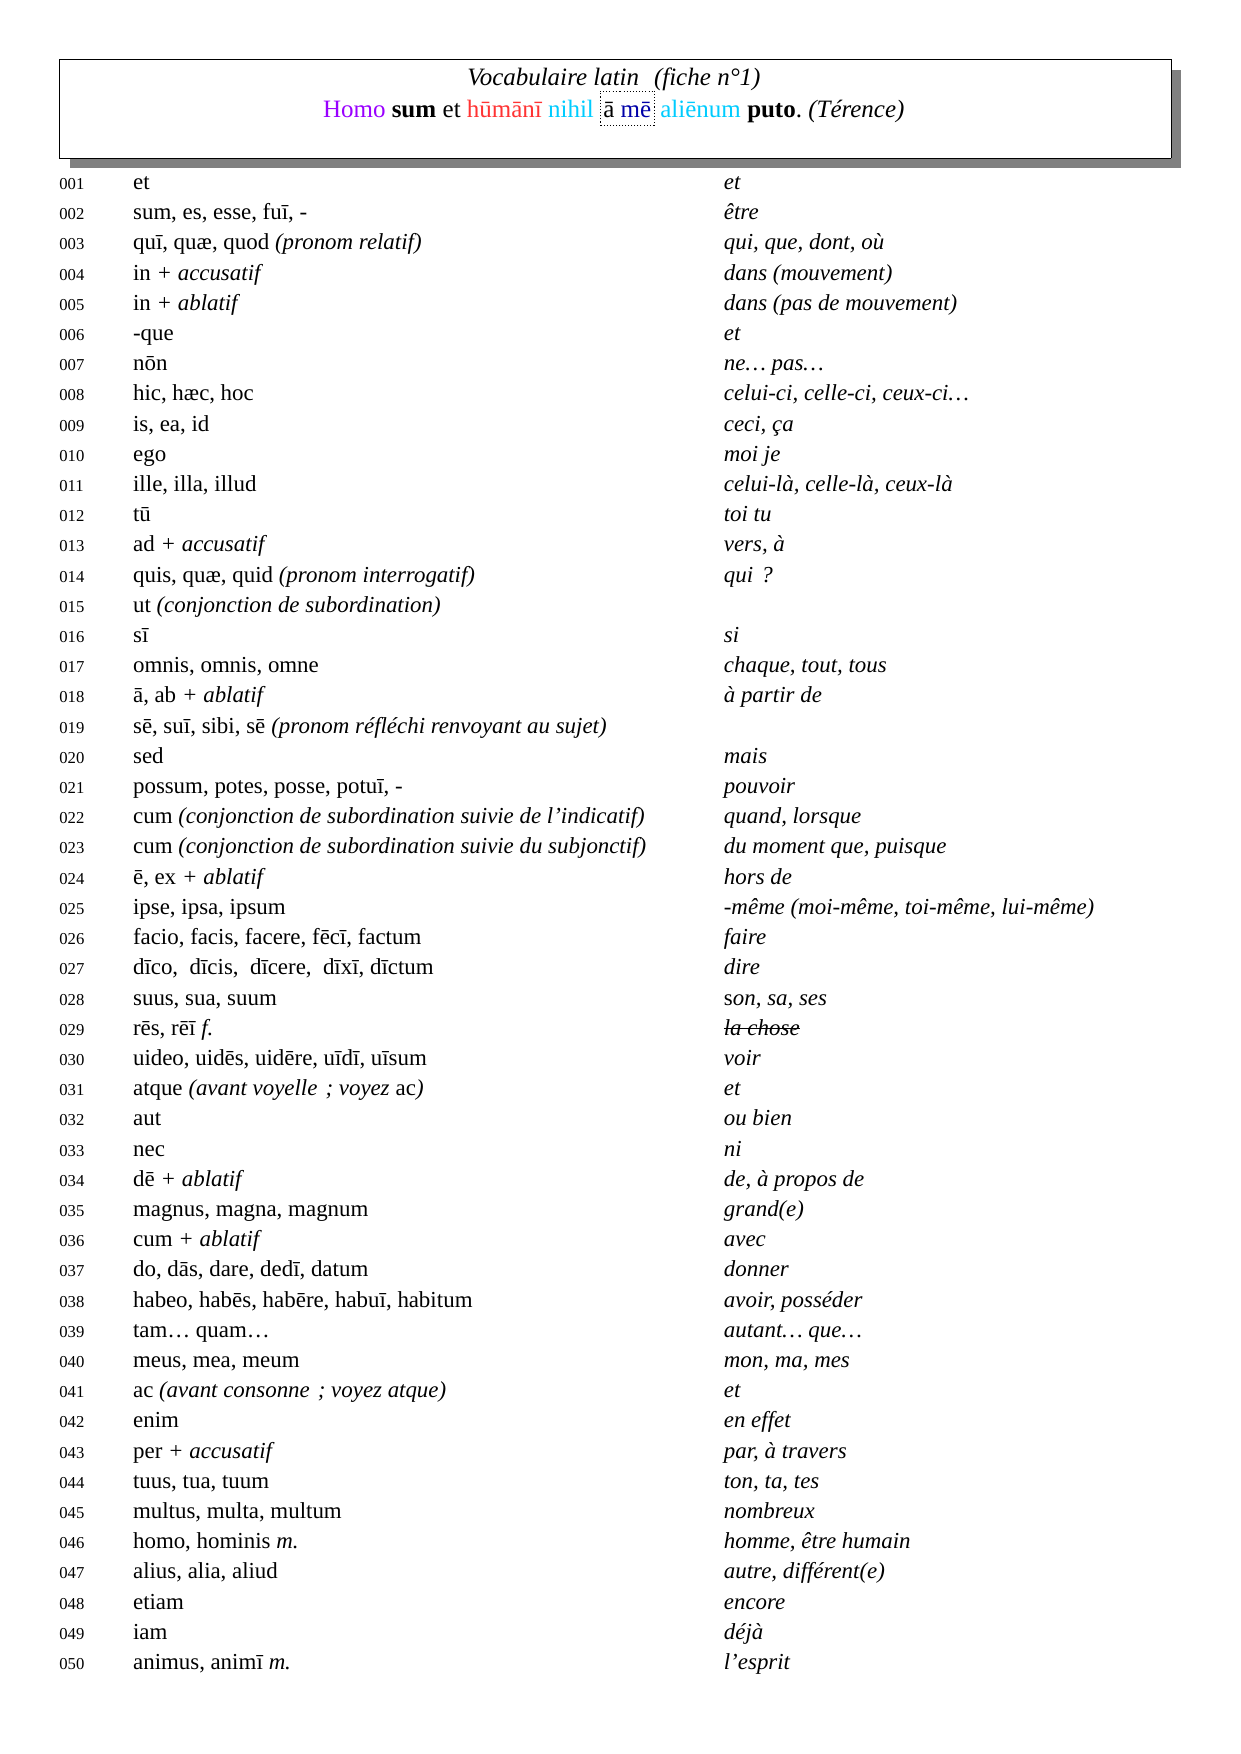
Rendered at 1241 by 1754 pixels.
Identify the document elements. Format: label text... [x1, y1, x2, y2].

text 003 quī, quæ, quod (pronom relatif) qui, que, dont, où [59, 228, 1181, 255]
text 025 ipse, ipsa, ipsum -même (moi-même, toi-même, lui-même) [59, 893, 1181, 919]
text 049 iam déjà [59, 1618, 1181, 1644]
text 038 habeo, habēs, habēre, habuī, habitum avoir, posséder [59, 1286, 1181, 1312]
text 050 animus, animī m. l’esprit [59, 1648, 1181, 1674]
text 034 dē + ablatif de, à propos de [59, 1165, 1181, 1191]
text 017 omnis, omnis, omne chaque, tout, tous [59, 651, 1181, 678]
text 020 sed mais [59, 742, 1181, 768]
text 032 aut ou bien [59, 1104, 1181, 1131]
text 029 rēs, rēī f. la chose [59, 1014, 1181, 1040]
text 043 per + accusatif par, à travers [59, 1437, 1181, 1463]
text 008 hic, hæc, hoc celui-ci, celle-ci, ceux-ci… [59, 379, 1181, 406]
text 001 et et [59, 168, 1181, 194]
text Vocabulaire latin (fiche n°1) [60, 60, 1171, 88]
text 015 ut (conjonction de subordination) [59, 591, 1181, 617]
text 046 homo, hominis m. homme, être humain [59, 1527, 1181, 1554]
text 006 -que et [59, 319, 1181, 345]
text 028 suus, sua, suum son, sa, ses [59, 984, 1181, 1010]
text 027 dīco, dīcis, dīcere, dīxī, dīctum dire [59, 953, 1181, 980]
text 014 quis, quæ, quid (pronom interrogatif) qui ? [59, 561, 1181, 587]
text 048 etiam encore [59, 1588, 1181, 1614]
text 002 sum, es, esse, fuī, - être [59, 198, 1181, 224]
text 009 is, ea, id ceci, ça [59, 410, 1181, 436]
text 026 facio, facis, facere, fēcī, factum faire [59, 923, 1181, 949]
text 031 atque (avant voyelle ; voyez ac) et [59, 1074, 1181, 1101]
text 021 possum, potes, posse, potuī, - pouvoir [59, 772, 1181, 798]
text 013 ad + accusatif vers, à [59, 531, 1181, 557]
text 045 multus, multa, multum nombreux [59, 1497, 1181, 1523]
text 036 cum + ablatif avec [59, 1225, 1181, 1252]
text 011 ille, illa, illud celui-là, celle-là, ceux-là [59, 470, 1181, 496]
text 007 nōn ne… pas… [59, 349, 1181, 376]
text 039 tam… quam… autant… que… [59, 1316, 1181, 1342]
text 010 ego moi je [59, 440, 1181, 466]
text 040 meus, mea, meum mon, ma, mes [59, 1346, 1181, 1372]
text 037 do, dās, dare, dedī, datum donner [59, 1256, 1181, 1282]
text 019 sē, suī, sibi, sē (pronom réfléchi renvoyant au sujet) [59, 712, 1181, 738]
text 044 tuus, tua, tuum ton, ta, tes [59, 1467, 1181, 1493]
text 005 in + ablatif dans (pas de mouvement) [59, 289, 1181, 315]
text 030 uideo, uidēs, uidēre, uīdī, uīsum voir [59, 1044, 1181, 1070]
text 018 ā, ab + ablatif à partir de [59, 682, 1181, 708]
text 022 cum (conjonction de subordination suivie de l’indicatif) quand, lorsque [59, 802, 1181, 829]
text 042 enim en effet [59, 1407, 1181, 1433]
text 047 alius, alia, aliud autre, différent(e) [59, 1558, 1181, 1584]
text Homo sum et hūmānī nihil ā mē aliēnum puto. (Térence) [60, 88, 1171, 126]
text 016 sī si [59, 621, 1181, 647]
text 033 nec ni [59, 1135, 1181, 1161]
text 012 tū toi tu [59, 500, 1181, 527]
text 024 ē, ex + ablatif hors de [59, 863, 1181, 889]
text 035 magnus, magna, magnum grand(e) [59, 1195, 1181, 1221]
text 041 ac (avant consonne ; voyez atque) et [59, 1376, 1181, 1403]
text 023 cum (conjonction de subordination suivie du subjonctif) du moment que, puisque [59, 833, 1181, 859]
text 004 in + accusatif dans (mouvement) [59, 259, 1181, 285]
